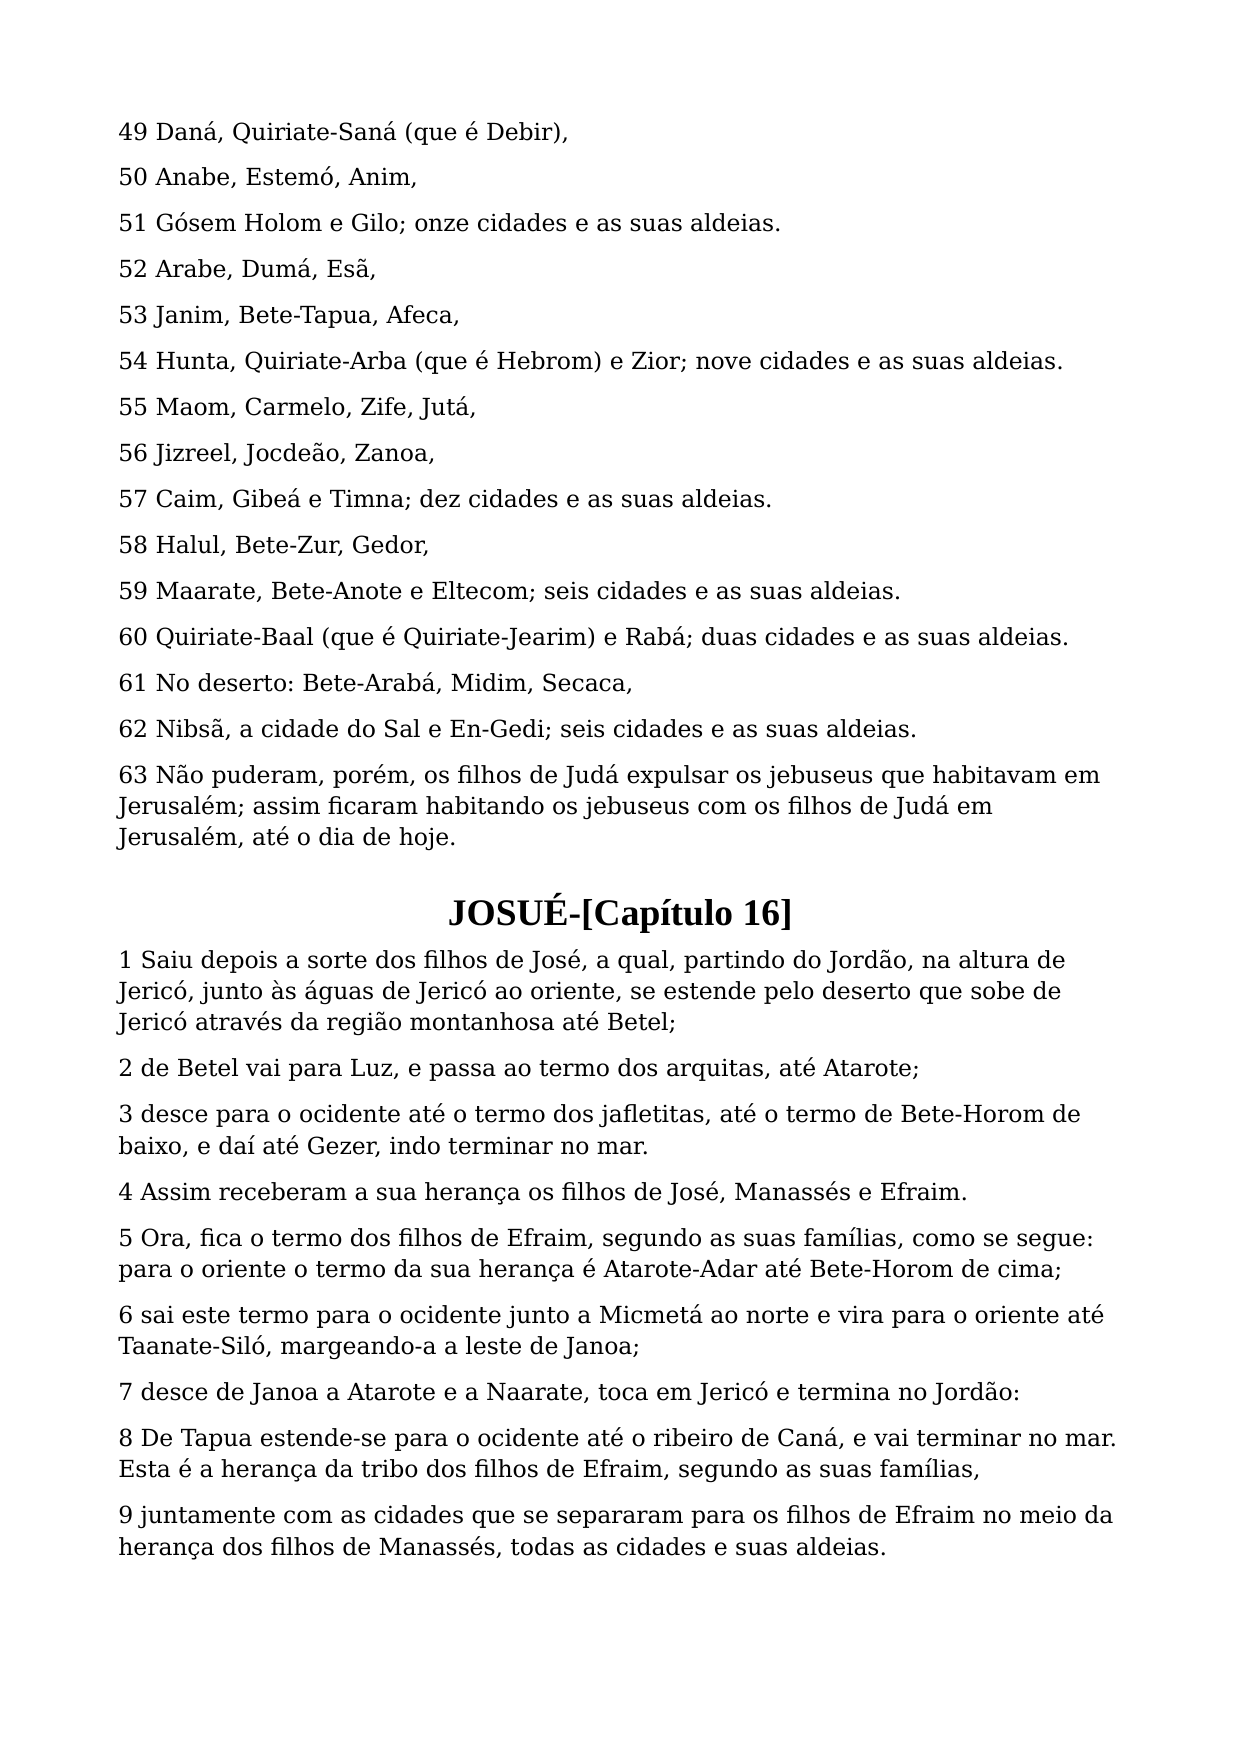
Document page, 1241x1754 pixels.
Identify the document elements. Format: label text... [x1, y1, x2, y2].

text 1 Saiu depois a sorte dos filhos de José, a qual, partindo do Jordão, na altura de Jericó, junto às águas de Jericó ao oriente, se estende pelo deserto que sobe de Jericó através da região montanhosa até Betel; [118, 946, 1122, 1036]
text 54 Hunta, Quiriate-Arba (que é Hebrom) e Zior; nove cidades e as suas aldeias. [118, 348, 1122, 375]
text 9 juntamente com as cidades que se separaram para os filhos de Efraim no meio da herança dos filhos de Manassés, todas as cidades e suas aldeias. [118, 1502, 1122, 1561]
text 60 Quiriate-Baal (que é Quiriate-Jearim) e Rabá; duas cidades e as suas aldeias. [118, 623, 1122, 651]
subtitle JOSUÉ-[Capítulo 16] [118, 891, 1122, 934]
text 53 Janim, Bete-Tapua, Afeca, [118, 302, 1122, 329]
text 2 de Betel vai para Luz, e passa ao termo dos arquitas, até Atarote; [118, 1055, 1122, 1082]
text 4 Assim receberam a sua herança os filhos de José, Manassés e Efraim. [118, 1178, 1122, 1206]
text 57 Caim, Gibeá e Timna; dez cidades e as suas aldeias. [118, 486, 1122, 513]
text 52 Arabe, Dumá, Esã, [118, 256, 1122, 283]
text 59 Maarate, Bete-Anote e Eltecom; seis cidades e as suas aldeias. [118, 577, 1122, 605]
text 3 desce para o ocidente até o termo dos jafletitas, até o termo de Bete-Horom de baixo, e daí até Gezer, indo terminar no mar. [118, 1101, 1122, 1159]
text 55 Maom, Carmelo, Zife, Jutá, [118, 394, 1122, 421]
text 5 Ora, fica o termo dos filhos de Efraim, segundo as suas famílias, como se segue: para o oriente o termo da sua herança é Atarote-Adar até Bete-Horom de cima; [118, 1224, 1122, 1283]
text 50 Anabe, Estemó, Anim, [118, 164, 1122, 191]
text 7 desce de Janoa a Atarote e a Naarate, toca em Jericó e termina no Jordão: [118, 1379, 1122, 1406]
text 61 No deserto: Bete-Arabá, Midim, Secaca, [118, 669, 1122, 697]
text 8 De Tapua estende-se para o ocidente até o ribeiro de Caná, e vai terminar no mar. Esta é a herança da tribo dos filhos de Efraim, segundo as suas famílias, [118, 1425, 1122, 1483]
text 62 Nibsã, a cidade do Sal e En-Gedi; seis cidades e as suas aldeias. [118, 715, 1122, 743]
text 63 Não puderam, porém, os filhos de Judá expulsar os jebuseus que habitavam em Jerusalém; assim ficaram habitando os jebuseus com os filhos de Judá em Jerusalém, até o dia de hoje. [118, 761, 1122, 851]
text 49 Daná, Quiriate-Saná (que é Debir), [118, 118, 1122, 145]
text 56 Jizreel, Jocdeão, Zanoa, [118, 440, 1122, 467]
text 58 Halul, Bete-Zur, Gedor, [118, 532, 1122, 559]
text 6 sai este termo para o ocidente junto a Micmetá ao norte e vira para o oriente até Taanate-Siló, margeando-a a leste de Janoa; [118, 1301, 1122, 1360]
text 51 Gósem Holom e Gilo; onze cidades e as suas aldeias. [118, 210, 1122, 237]
